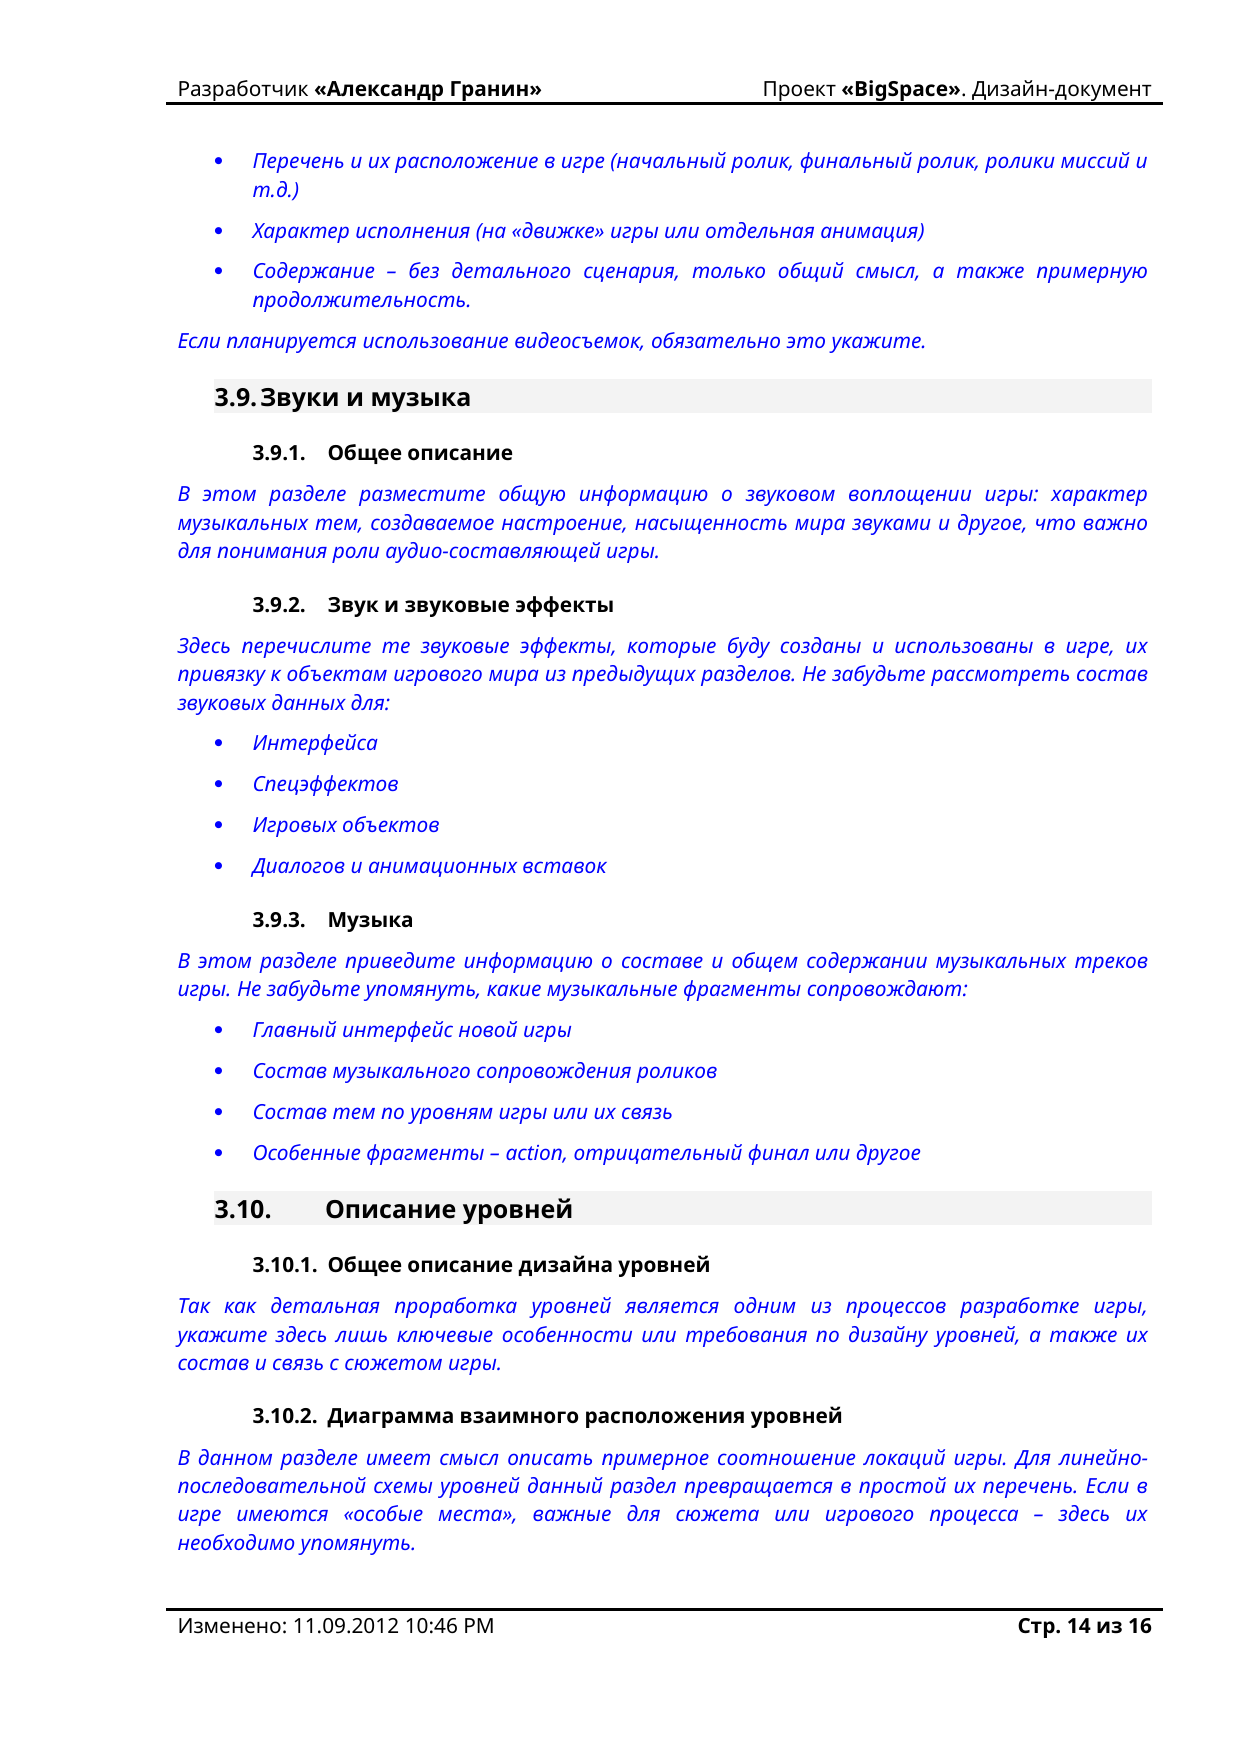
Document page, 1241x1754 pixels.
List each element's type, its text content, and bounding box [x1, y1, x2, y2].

list Характер исполнения (на «движке» игры или отдельная анимация) [215, 216, 1152, 244]
text Если планируется использование видеосъемок, обязательно это укажите. [177, 326, 1152, 354]
text Здесь перечислите те звуковые эффекты, которые буду созданы и использованы в игре, их привязку к объектам игрового мира из предыдущих разделов. Не забудьте рассмотреть состав звуковых данных для: [177, 631, 1152, 716]
subtitle Общее описание [252, 438, 1152, 467]
subtitle Общее описание дизайна уровней [252, 1250, 1152, 1279]
subtitle Звук и звуковые эффекты [252, 590, 1152, 618]
list Спецэффектов [215, 769, 1152, 798]
text В этом разделе приведите информацию о составе и общем содержании музыкальных треков игры. Не забудьте упомянуть, какие музыкальные фрагменты сопровождают: [177, 946, 1152, 1003]
list Особенные фрагменты – action, отрицательный финал или другое [215, 1138, 1152, 1166]
list Содержание – без детального сценария, только общий смысл, а также примерную продолжительность. [215, 257, 1152, 313]
subtitle Описание уровней [214, 1191, 1152, 1225]
list Интерфейса [215, 728, 1152, 757]
list Состав музыкального сопровождения роликов [215, 1056, 1152, 1084]
subtitle Музыка [252, 905, 1152, 933]
subtitle Диаграмма взаимного расположения уровней [252, 1402, 1152, 1430]
list Игровых объектов [215, 810, 1152, 839]
list Перечень и их расположение в игре (начальный ролик, финальный ролик, ролики миссий и т.д.) [215, 146, 1152, 203]
subtitle Звуки и музыка [214, 379, 1152, 413]
text Так как детальная проработка уровней является одним из процессов разработке игры, укажите здесь лишь ключевые особенности или требования по дизайну уровней, а также их состав и связь с сюжетом игры. [177, 1291, 1152, 1377]
list Главный интерфейс новой игры [215, 1015, 1152, 1043]
text В данном разделе имеет смысл описать примерное соотношение локаций игры. Для линейно-последовательной схемы уровней данный раздел превращается в простой их перечень. Если в игре имеются «особые места», важные для сюжета или игрового процесса – здесь их необходимо упомянуть. [177, 1443, 1152, 1556]
text В этом разделе разместите общую информацию о звуковом воплощении игры: характер музыкальных тем, создаваемое настроение, насыщенность мира звуками и другое, что важно для понимания роли аудио-составляющей игры. [177, 479, 1152, 565]
list Диалогов и анимационных вставок [215, 851, 1152, 880]
list Состав тем по уровням игры или их связь [215, 1097, 1152, 1125]
